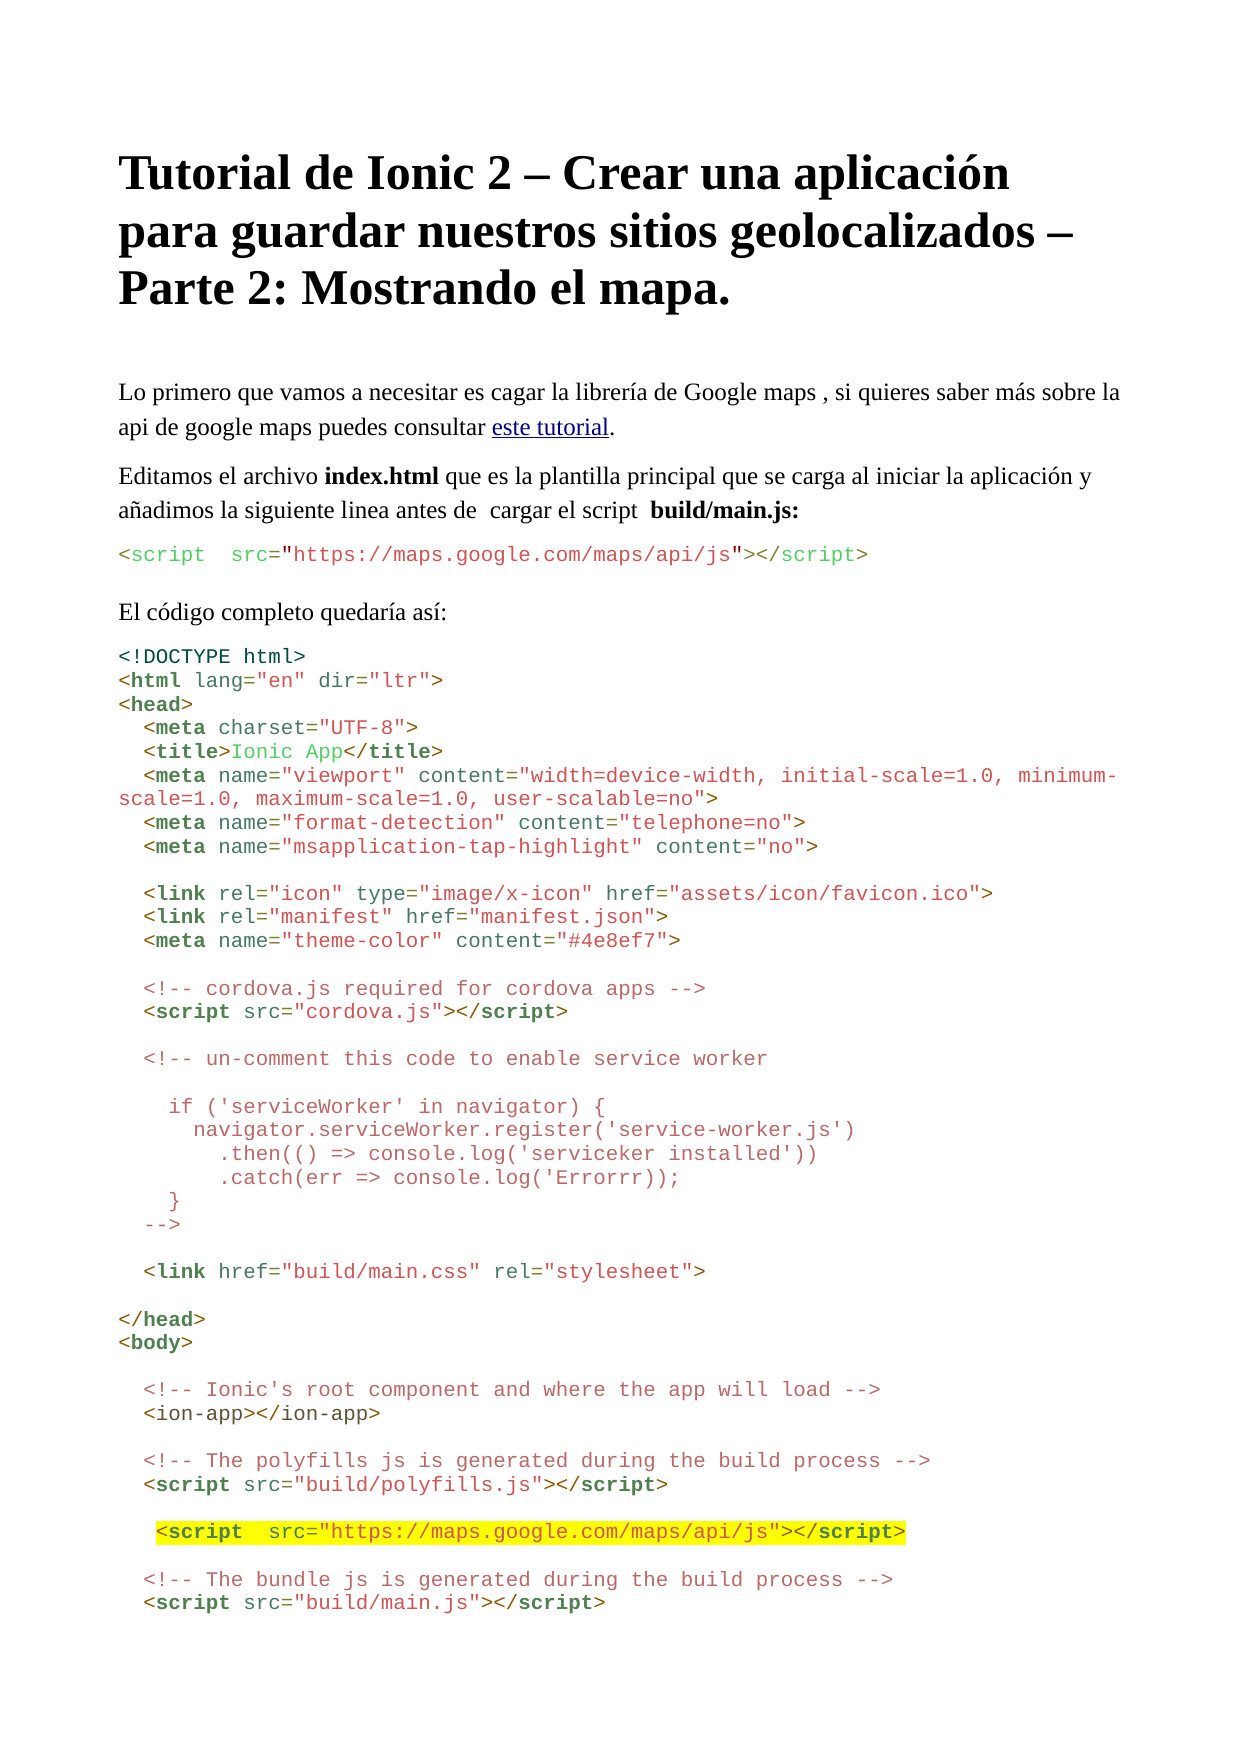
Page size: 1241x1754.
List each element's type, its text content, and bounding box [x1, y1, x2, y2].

text <meta name="theme-color" content="#4e8ef7"> [118, 930, 1122, 954]
text } [118, 1190, 1122, 1214]
text <meta name="viewport" content="width=device-width, initial-scale=1.0, minimum-scale=1.0, maximum-scale=1.0, user-scalable=no"> [118, 765, 1122, 812]
text <script src="build/main.js"></script> [118, 1592, 1122, 1616]
text <!DOCTYPE html> [118, 646, 1122, 670]
text <link rel="icon" type="image/x-icon" href="assets/icon/favicon.ico"> [118, 883, 1122, 907]
text <!-- Ionic's root component and where the app will load --> [118, 1379, 1122, 1403]
text <script src="https://maps.google.com/maps/api/js"></script> [118, 1521, 1122, 1545]
text navigator.serviceWorker.register('service-worker.js') [118, 1119, 1122, 1143]
text <script src="build/polyfills.js"></script> [118, 1474, 1122, 1498]
text <meta name="msapplication-tap-highlight" content="no"> [118, 836, 1122, 859]
text <meta charset="UTF-8"> [118, 717, 1122, 741]
text <script src="cordova.js"></script> [118, 1001, 1122, 1025]
text <title>Ionic App</title> [118, 741, 1122, 765]
text <!-- cordova.js required for cordova apps --> [118, 977, 1122, 1001]
text Lo primero que vamos a necesitar es cagar la librería de Google maps , si quieres saber más sobre la api de google maps puedes consultar este tutorial. [118, 377, 1122, 440]
subtitle Tutorial de Ionic 2 – Crear una aplicación para guardar nuestros sitios geolocalizados – Parte 2: Mostrando el mapa. [118, 143, 1122, 316]
text --> [118, 1214, 1122, 1238]
text <html lang="en" dir="ltr"> [118, 670, 1122, 694]
text <meta name="format-detection" content="telephone=no"> [118, 812, 1122, 836]
text .catch(err => console.log('Errorrr)); [118, 1167, 1122, 1190]
text <link href="build/main.css" rel="stylesheet"> [118, 1261, 1122, 1285]
text <body> [118, 1332, 1122, 1356]
text <ion-app></ion-app> [118, 1403, 1122, 1427]
text <head> [118, 694, 1122, 717]
text <!-- un-comment this code to enable service worker [118, 1048, 1122, 1072]
text El código completo quedaría así: [118, 597, 1122, 626]
text .then(() => console.log('serviceker installed')) [118, 1143, 1122, 1167]
text <!-- The polyfills js is generated during the build process --> [118, 1450, 1122, 1474]
text if ('serviceWorker' in navigator) { [118, 1096, 1122, 1119]
text <script src="https://maps.google.com/maps/api/js"></script> [118, 544, 1122, 568]
text Editamos el archivo index.html que es la plantilla principal que se carga al iniciar la aplicación y añadimos la siguiente linea antes de cargar el script build/main.js: [118, 461, 1122, 524]
text </head> [118, 1308, 1122, 1332]
text <!-- The bundle js is generated during the build process --> [118, 1569, 1122, 1592]
text <link rel="manifest" href="manifest.json"> [118, 907, 1122, 930]
